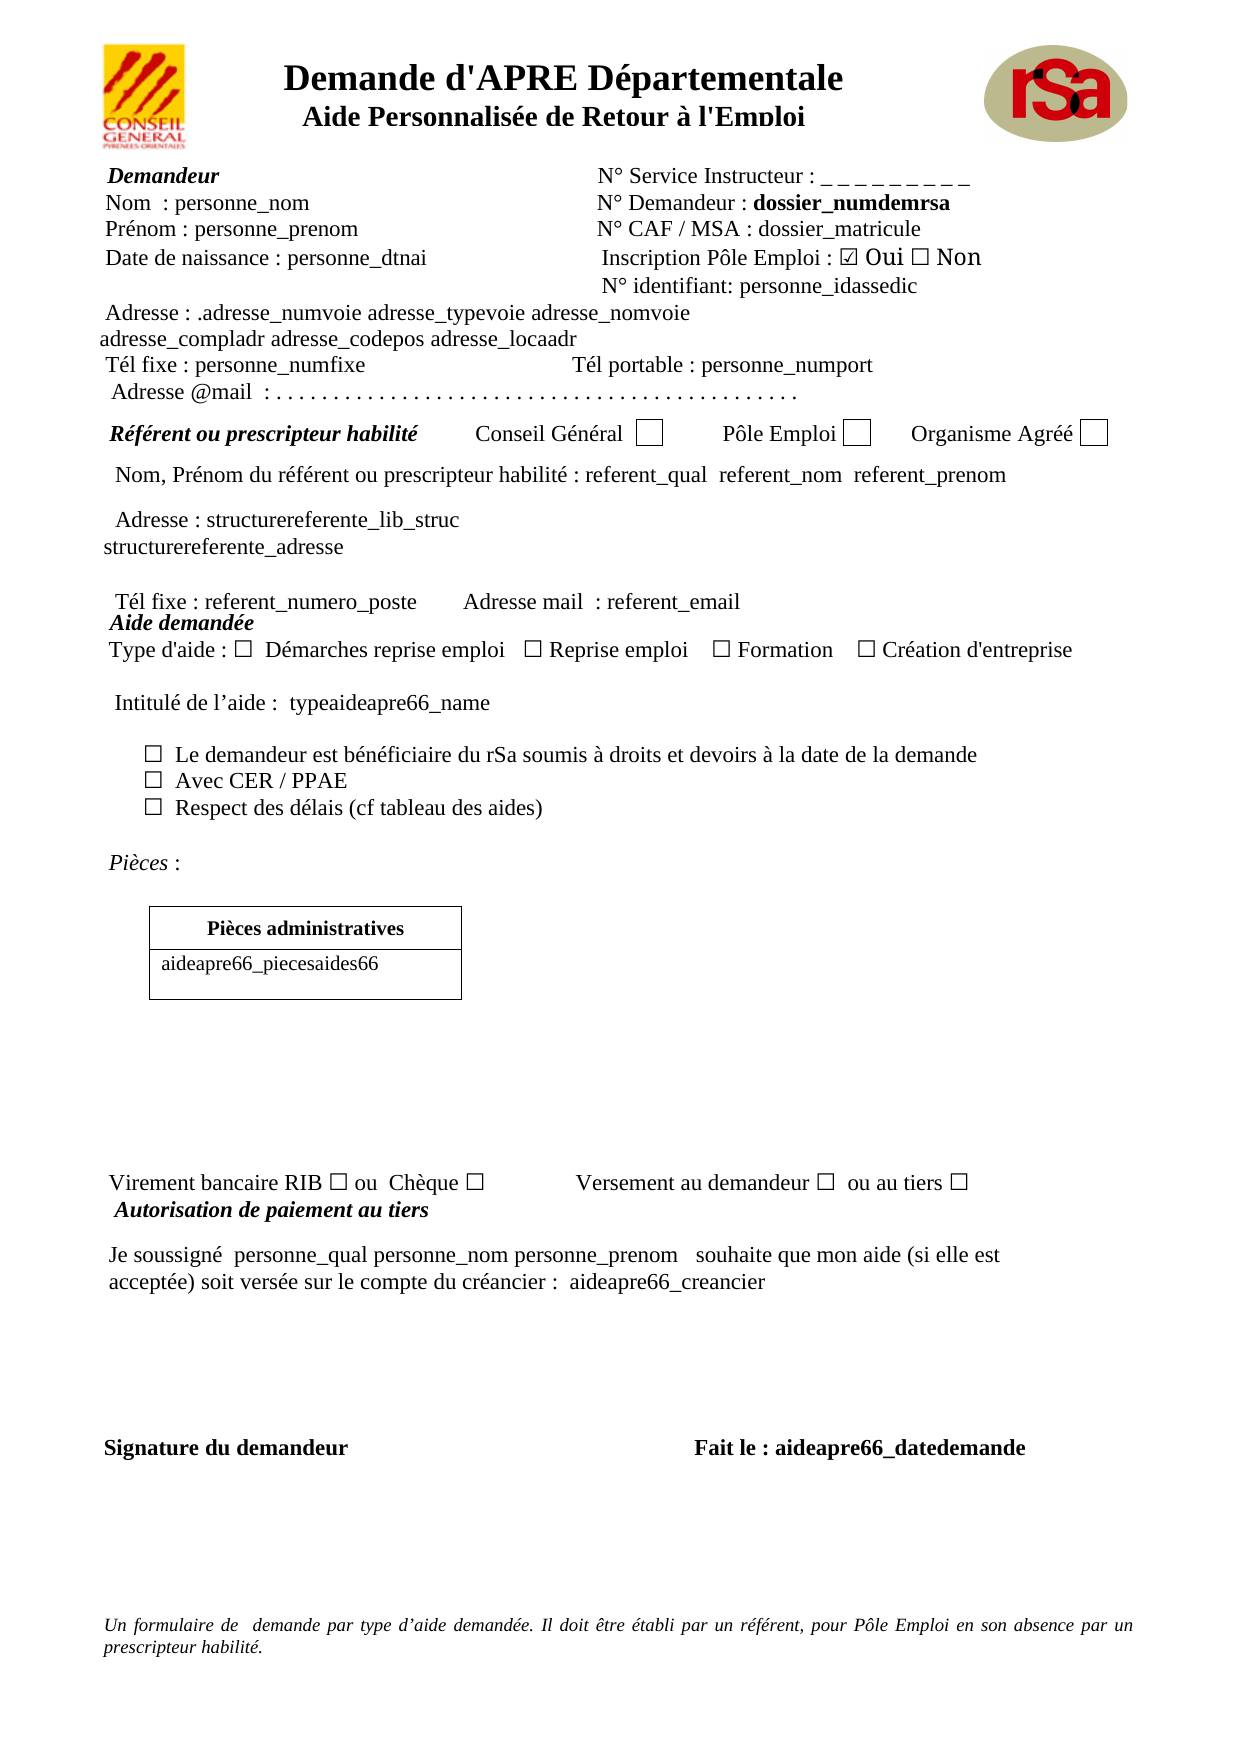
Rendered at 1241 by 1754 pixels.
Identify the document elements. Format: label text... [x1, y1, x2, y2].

text Virement bancaire RIB ☐ ou Chèque ☐ Versement au demandeur ☐ ou au tiers ☐ [103, 1169, 1131, 1196]
text acceptée) soit versée sur le compte du créancier : aideapre66_creancier [103, 1268, 1131, 1294]
text Aide demandée [103, 609, 1131, 636]
text Pièces : [103, 849, 1131, 875]
text Adresse : structurereferente_lib_struc [103, 506, 1128, 533]
text N° identifiant: personne_idassedic [99, 272, 1127, 299]
text structurereferente_adresse [103, 533, 1128, 559]
text Nom, Prénom du référent ou prescripteur habilité : referent_qual referent_nom referent_prenom [103, 461, 1128, 487]
text Demande d'APRE Départementale [127, 56, 1059, 99]
text Autorisation de paiement au tiers [103, 1196, 1131, 1222]
text Date de naissance : personne_dtnai Inscription Pôle Emploi : ☑ Oui ☐ Non [99, 241, 1127, 272]
text Référent ou prescripteur habilité Conseil Général Pôle Emploi Organisme Agréé [103, 418, 1128, 447]
text adresse_compladr adresse_codepos adresse_locaadr [99, 325, 1127, 352]
text Prénom : personne_prenom N° CAF / MSA : dossier_matricule [99, 215, 1127, 241]
table_header Pièces administratives [150, 907, 461, 949]
text Tél fixe : personne_numfixe Tél portable : personne_numport [99, 352, 1127, 378]
picture [100, 42, 189, 151]
table_cell aideapre66_piecesaides66 [150, 950, 461, 998]
text ☐ Avec CER / PPAE [103, 768, 1131, 794]
text ☐ Le demandeur est bénéficiaire du rSa soumis à droits et devoirs à la date de la demande [103, 741, 1131, 768]
text Je soussigné personne_qual personne_nom personne_prenom souhaite que mon aide (si elle est [103, 1241, 1131, 1268]
text Intitulé de l’aide : typeaideapre66_name [103, 688, 1131, 715]
text Aide Personnalisée de Retour à l'Emploi [127, 99, 1059, 126]
text Adresse @mail : . . . . . . . . . . . . . . . . . . . . . . . . . . . . . . . . . . . . . . . . . . . . . . [99, 378, 1127, 404]
text Signature du demandeur Fait le : aideapre66_datedemande [103, 1434, 1134, 1461]
text Demandeur N° Service Instructeur : _ _ _ _ _ _ _ _ _ [99, 162, 1127, 188]
text Type d'aide : ☐ Démarches reprise emploi ☐ Reprise emploi ☐ Formation ☐ Création d'entreprise [103, 636, 1131, 662]
text Tél fixe : referent_numero_poste Adresse mail : referent_email [103, 588, 1128, 609]
text ☐ Respect des délais (cf tableau des aides) [103, 794, 1131, 820]
text Nom : personne_nom N° Demandeur : dossier_numdemrsa [99, 188, 1127, 215]
text Adresse : .adresse_numvoie adresse_typevoie adresse_nomvoie [99, 299, 1127, 325]
